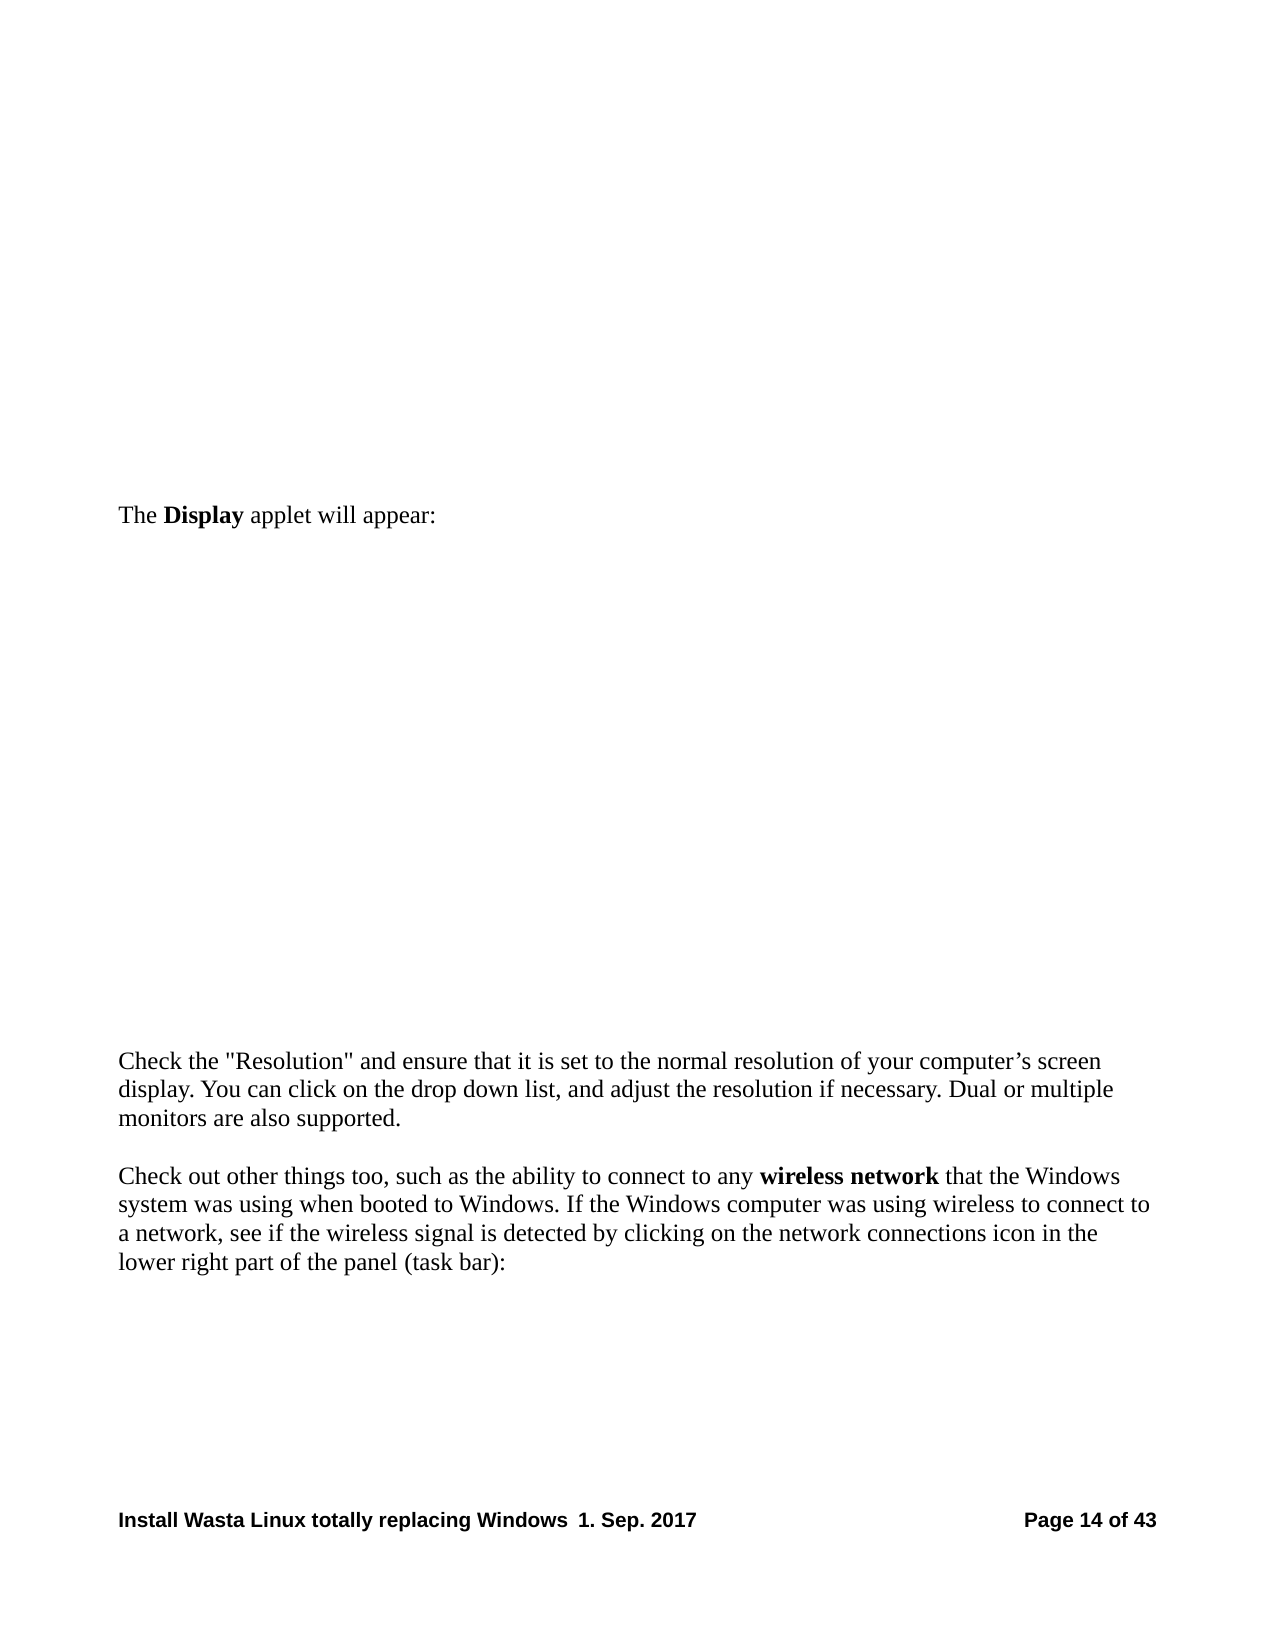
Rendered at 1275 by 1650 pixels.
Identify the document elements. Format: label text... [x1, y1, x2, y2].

text Check out other things too, such as the ability to connect to any wireless network that the Windows system was using when booted to Windows. If the Windows computer was using wireless to connect to a network, see if the wireless signal is detected by clicking on the network connections icon in the lower right part of the panel (task bar): [118, 1161, 1157, 1276]
text Check the "Resolution" and ensure that it is set to the normal resolution of your computer’s screen display. You can click on the drop down list, and adjust the resolution if necessary. Dual or multiple monitors are also supported. [118, 1046, 1157, 1132]
text The Display applet will appear: [118, 500, 1157, 528]
